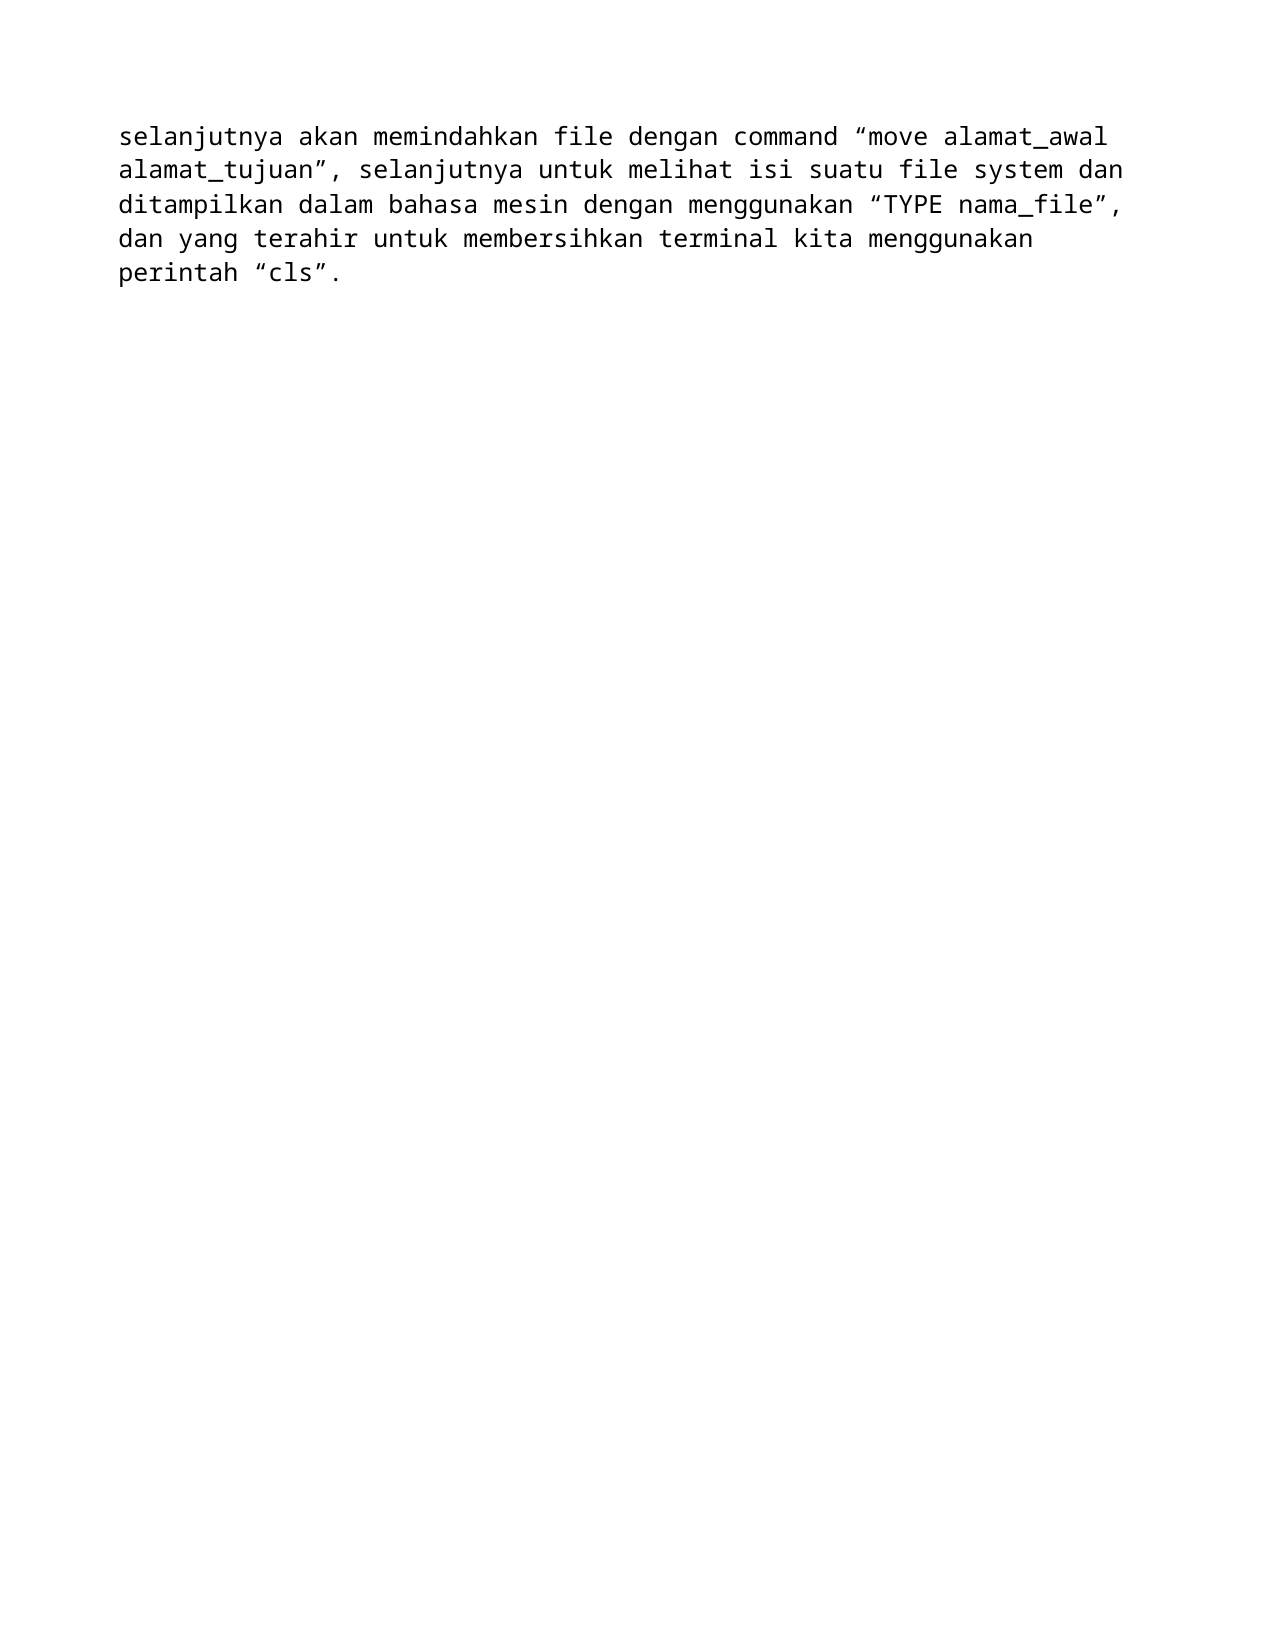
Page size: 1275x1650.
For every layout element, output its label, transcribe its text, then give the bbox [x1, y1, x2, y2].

text selanjutnya akan memindahkan file dengan command “move alamat_awal alamat_tujuan”, selanjutnya untuk melihat isi suatu file system dan ditampilkan dalam bahasa mesin dengan menggunakan “TYPE nama_file”, dan yang terahir untuk membersihkan terminal kita menggunakan perintah “cls”. [118, 118, 1157, 288]
